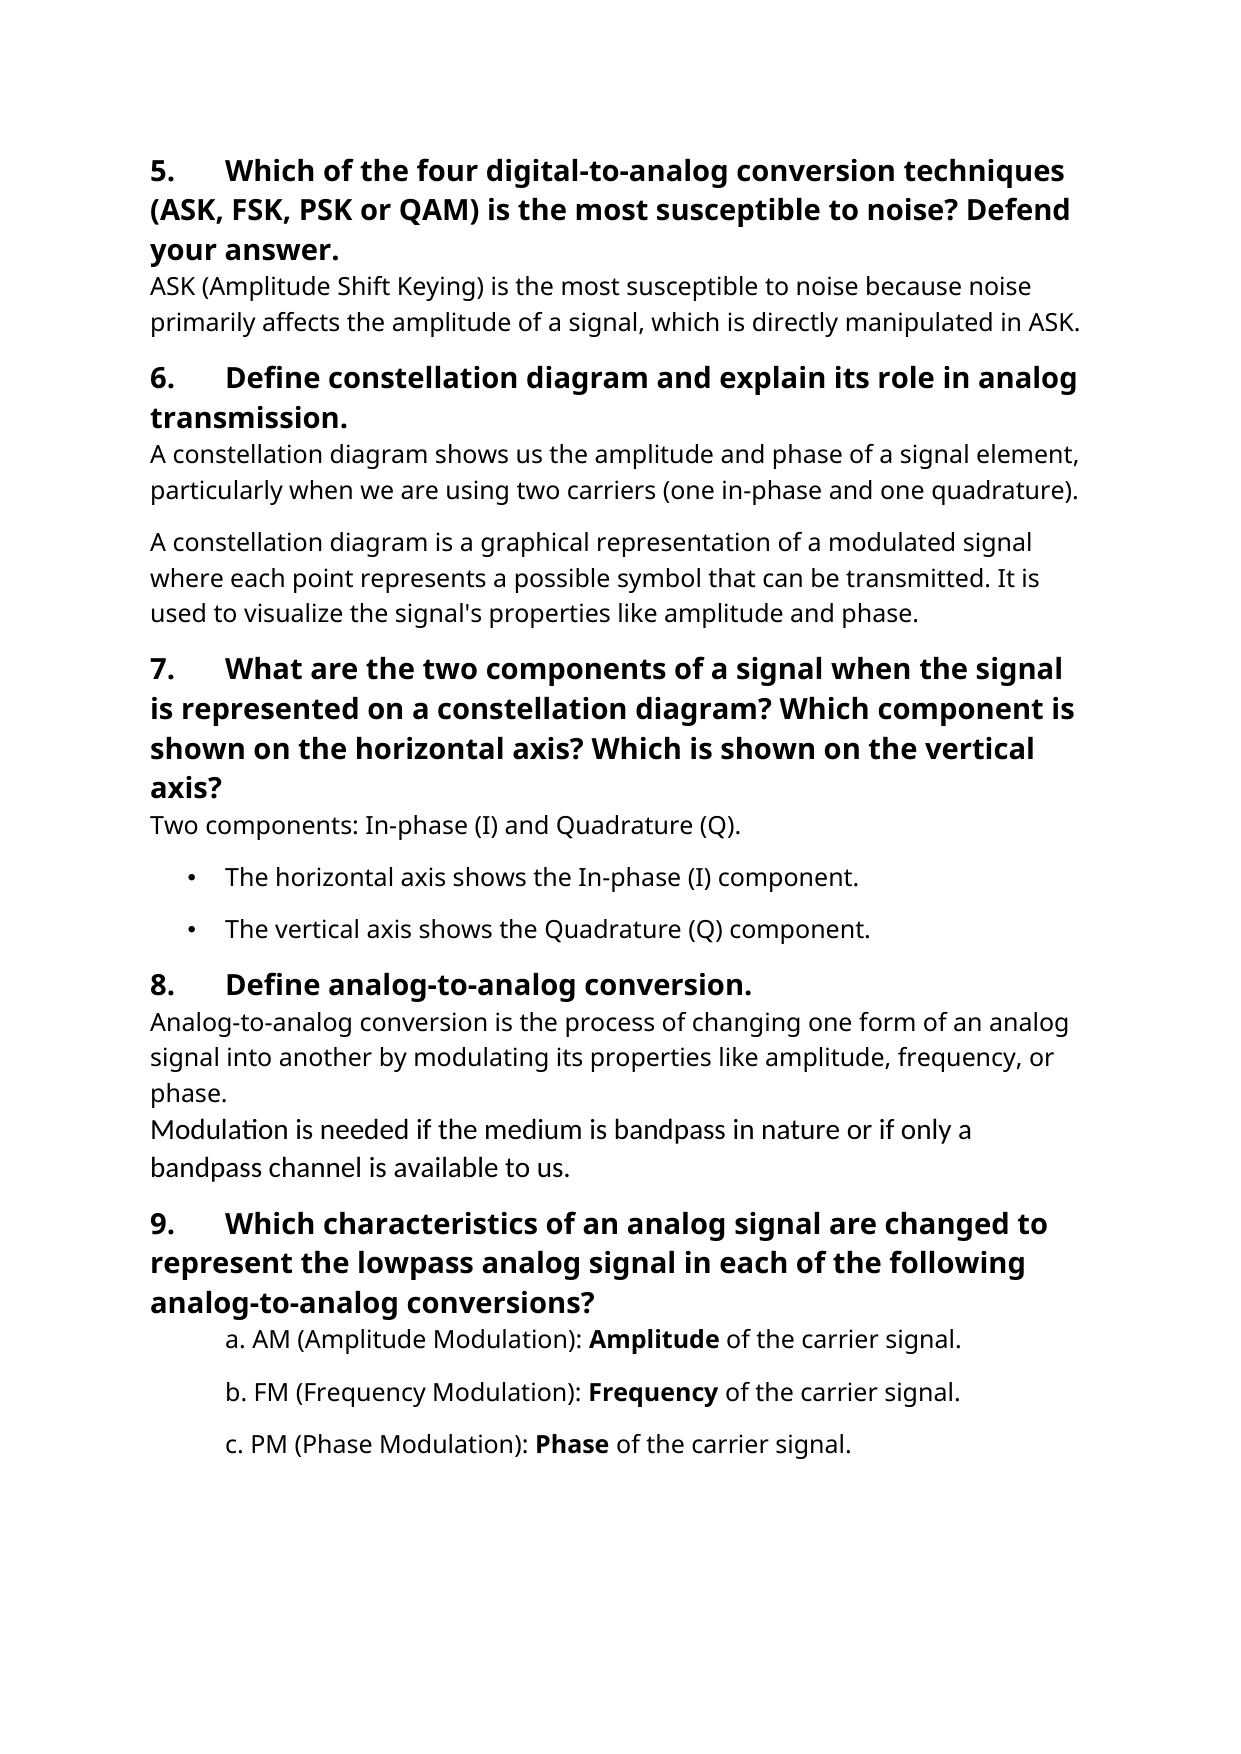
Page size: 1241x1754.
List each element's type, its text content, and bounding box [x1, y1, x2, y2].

text a. AM (Amplitude Modulation): Amplitude of the carrier signal. [150, 1322, 1091, 1356]
text ASK (Amplitude Shift Keying) is the most susceptible to noise because noise primarily affects the amplitude of a signal, which is directly manipulated in ASK. [150, 269, 1091, 339]
text b. FM (Frequency Modulation): Frequency of the carrier signal. [150, 1374, 1091, 1408]
text A constellation diagram shows us the amplitude and phase of a signal element, particularly when we are using two carriers (one in-phase and one quadrature). [150, 437, 1091, 506]
list The horizontal axis shows the In-phase (I) component. [187, 860, 1091, 894]
text A constellation diagram is a graphical representation of a modulated signal where each point represents a possible symbol that can be transmitted. It is used to visualize the signal's properties like amplitude and phase. [150, 525, 1091, 630]
text c. PM (Phase Modulation): Phase of the carrier signal. [150, 1427, 1091, 1461]
subtitle Define analog-to-analog conversion. [150, 964, 1091, 1004]
subtitle What are the two components of a signal when the signal is represented on a constellation diagram? Which component is shown on the horizontal axis? Which is shown on the vertical axis? [150, 648, 1091, 807]
text Two components: In-phase (I) and Quadrature (Q). [150, 807, 1091, 841]
subtitle Which characteristics of an analog signal are changed to represent the lowpass analog signal in each of the following analog-to-analog conversions? [150, 1203, 1091, 1322]
list The vertical axis shows the Quadrature (Q) component. [187, 912, 1091, 946]
subtitle Define constellation diagram and explain its role in analog transmission. [150, 357, 1091, 437]
subtitle Which of the four digital-to-analog conversion techniques (ASK, FSK, PSK or QAM) is the most susceptible to noise? Defend your answer. [150, 150, 1091, 269]
text Analog-to-analog conversion is the process of changing one form of an analog signal into another by modulating its properties like amplitude, frequency, or phase. Modulation is needed if the medium is bandpass in nature or if only a bandpass channel is available to us. [150, 1004, 1091, 1184]
